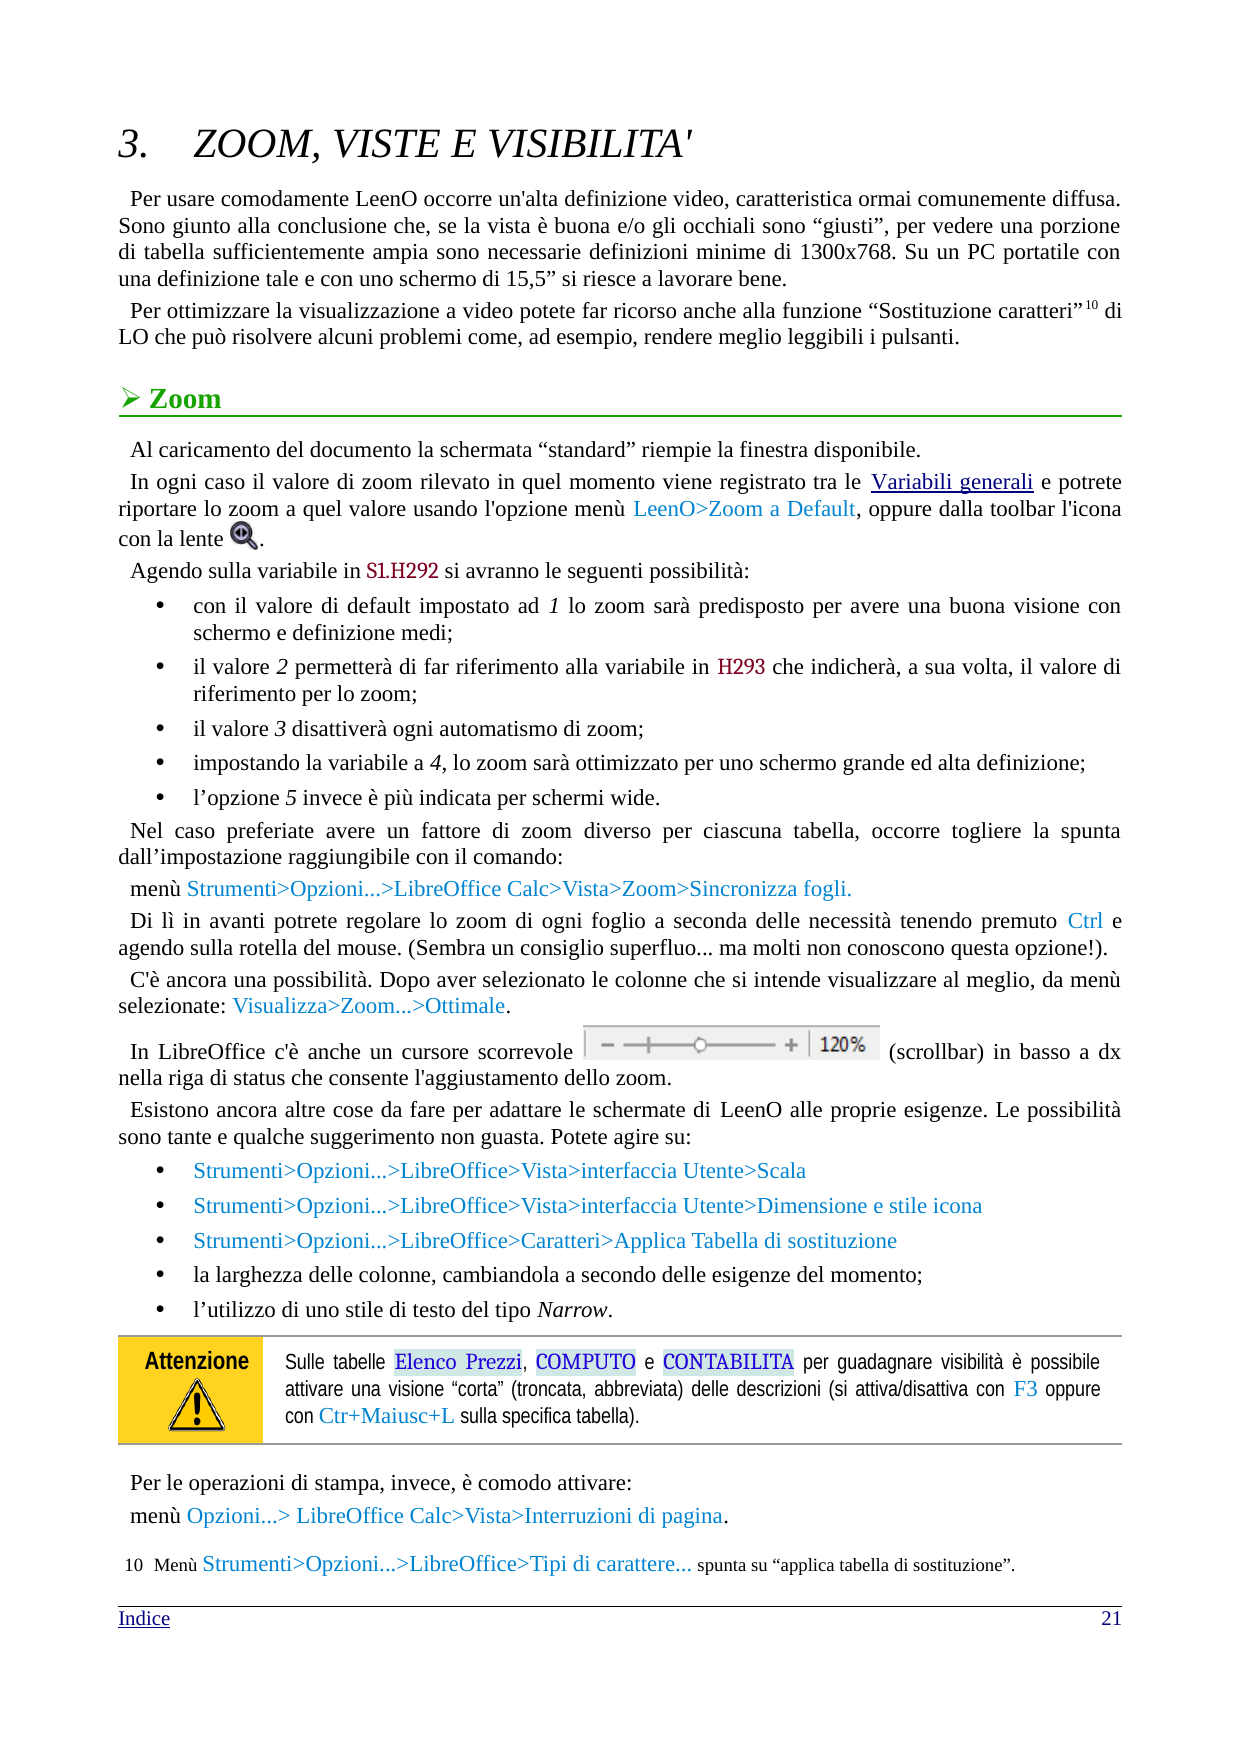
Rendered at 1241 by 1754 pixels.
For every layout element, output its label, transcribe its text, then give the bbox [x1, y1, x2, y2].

list Strumenti>Opzioni...>LibreOffice>Caratteri>Applica Tabella di sostituzione [156, 1224, 1122, 1253]
text Per ottimizzare la visualizzazione a video potete far ricorso anche alla funzione “Sostituzione caratteri” di LO che può risolvere alcuni problemi come, ad esempio, rendere meglio leggibili i pulsanti. [118, 297, 1122, 349]
text In LibreOffice c'è anche un cursore scorrevole (scrollbar) in basso a dx nella riga di status che consente l'aggiustamento dello zoom. [118, 1025, 1122, 1091]
text Per usare comodamente LeenO occorre un'alta definizione video, caratteristica ormai comunemente diffusa. Sono giunto alla conclusione che, se la vista è buona e/o gli occhiali sono “giusti”, per vedere una porzione di tabella sufficientemente ampia sono necessarie definizioni minime di 1300x768. Su un PC portatile con una definizione tale e con uno schermo di 15,5” si riesce a lavorare bene. [118, 186, 1122, 291]
list Strumenti>Opzioni...>LibreOffice>Vista>interfaccia Utente>Dimensione e stile icona [156, 1190, 1122, 1219]
text Di lì in avanti potrete regolare lo zoom di ogni foglio a seconda delle necessità tenendo premuto Ctrl e agendo sulla rotella del mouse. (Sembra un consiglio superfluo... ma molti non conoscono questa opzione!). [118, 908, 1122, 960]
list con il valore di default impostato ad 1 lo zoom sarà predisposto per avere una buona visione con schermo e definizione medi; [156, 590, 1122, 645]
list Strumenti>Opzioni...>LibreOffice>Vista>interfaccia Utente>Scala [156, 1155, 1122, 1184]
picture [583, 1025, 880, 1060]
text In ogni caso il valore di zoom rilevato in quel momento viene registrato tra le Variabili generali e potrete riportare lo zoom a quel valore usando l'opzione menù LeenO>Zoom a Default, oppure dalla toolbar l'icona con la lente . [118, 468, 1122, 551]
text menù Opzioni...> LibreOffice Calc>Vista>Interruzioni di pagina. [118, 1502, 1122, 1528]
list impostando la variabile a 4, lo zoom sarà ottimizzato per uno schermo grande ed alta definizione; [156, 747, 1122, 776]
list il valore 2 permetterà di far riferimento alla variabile in H293 che indicherà, a sua volta, il valore di riferimento per lo zoom; [156, 651, 1122, 707]
text Per le operazioni di stampa, invece, è comodo attivare: [118, 1469, 1122, 1496]
list l’opzione 5 invece è più indicata per schermi wide. [156, 782, 1122, 811]
text Nel caso preferiate avere un fattore di zoom diverso per ciascuna tabella, occorre togliere la spunta dall’impostazione raggiungibile con il comando: [118, 817, 1122, 869]
table_header Attenzione [118, 1337, 263, 1443]
picture [164, 1374, 229, 1435]
picture [229, 521, 259, 551]
list la larghezza delle colonne, cambiandola a secondo delle esigenze del momento; [156, 1259, 1122, 1288]
subtitle Zoom [119, 381, 1122, 415]
text Esistono ancora altre cose da fare per adattare le schermate di LeenO alle proprie esigenze. Le possibilità sono tante e qualche suggerimento non guasta. Potete agire su: [118, 1097, 1122, 1149]
list l’utilizzo di uno stile di testo del tipo Narrow. [156, 1294, 1122, 1323]
text Al caricamento del documento la schermata “standard” riempie la finestra disponibile. [118, 436, 1122, 462]
text Agendo sulla variabile in S1.H292 si avranno le seguenti possibilità: [118, 557, 1122, 584]
table_header Sulle tabelle Elenco Prezzi, COMPUTO e CONTABILITA per guadagnare visibilità è possibile attivare una visione “corta” (troncata, abbreviata) delle descrizioni (si attiva/disattiva con F3 oppure con Ctr+Maiusc+L sulla specifica tabella). [264, 1337, 1122, 1443]
list il valore 3 disattiverà ogni automatismo di zoom; [156, 713, 1122, 741]
subtitle ZOOM, VISTE E VISIBILITA' [118, 118, 1122, 166]
text menù Strumenti>Opzioni...>LibreOffice Calc>Vista>Zoom>Sincronizza fogli. [118, 875, 1122, 902]
text C'è ancora una possibilità. Dopo aver selezionato le colonne che si intende visualizzare al meglio, da menù selezionate: Visualizza>Zoom...>Ottimale. [118, 966, 1122, 1019]
text Menù Strumenti>Opzioni...>LibreOffice>Tipi di carattere... spunta su “applica tabella di sostituzione”. [124, 1550, 1122, 1576]
